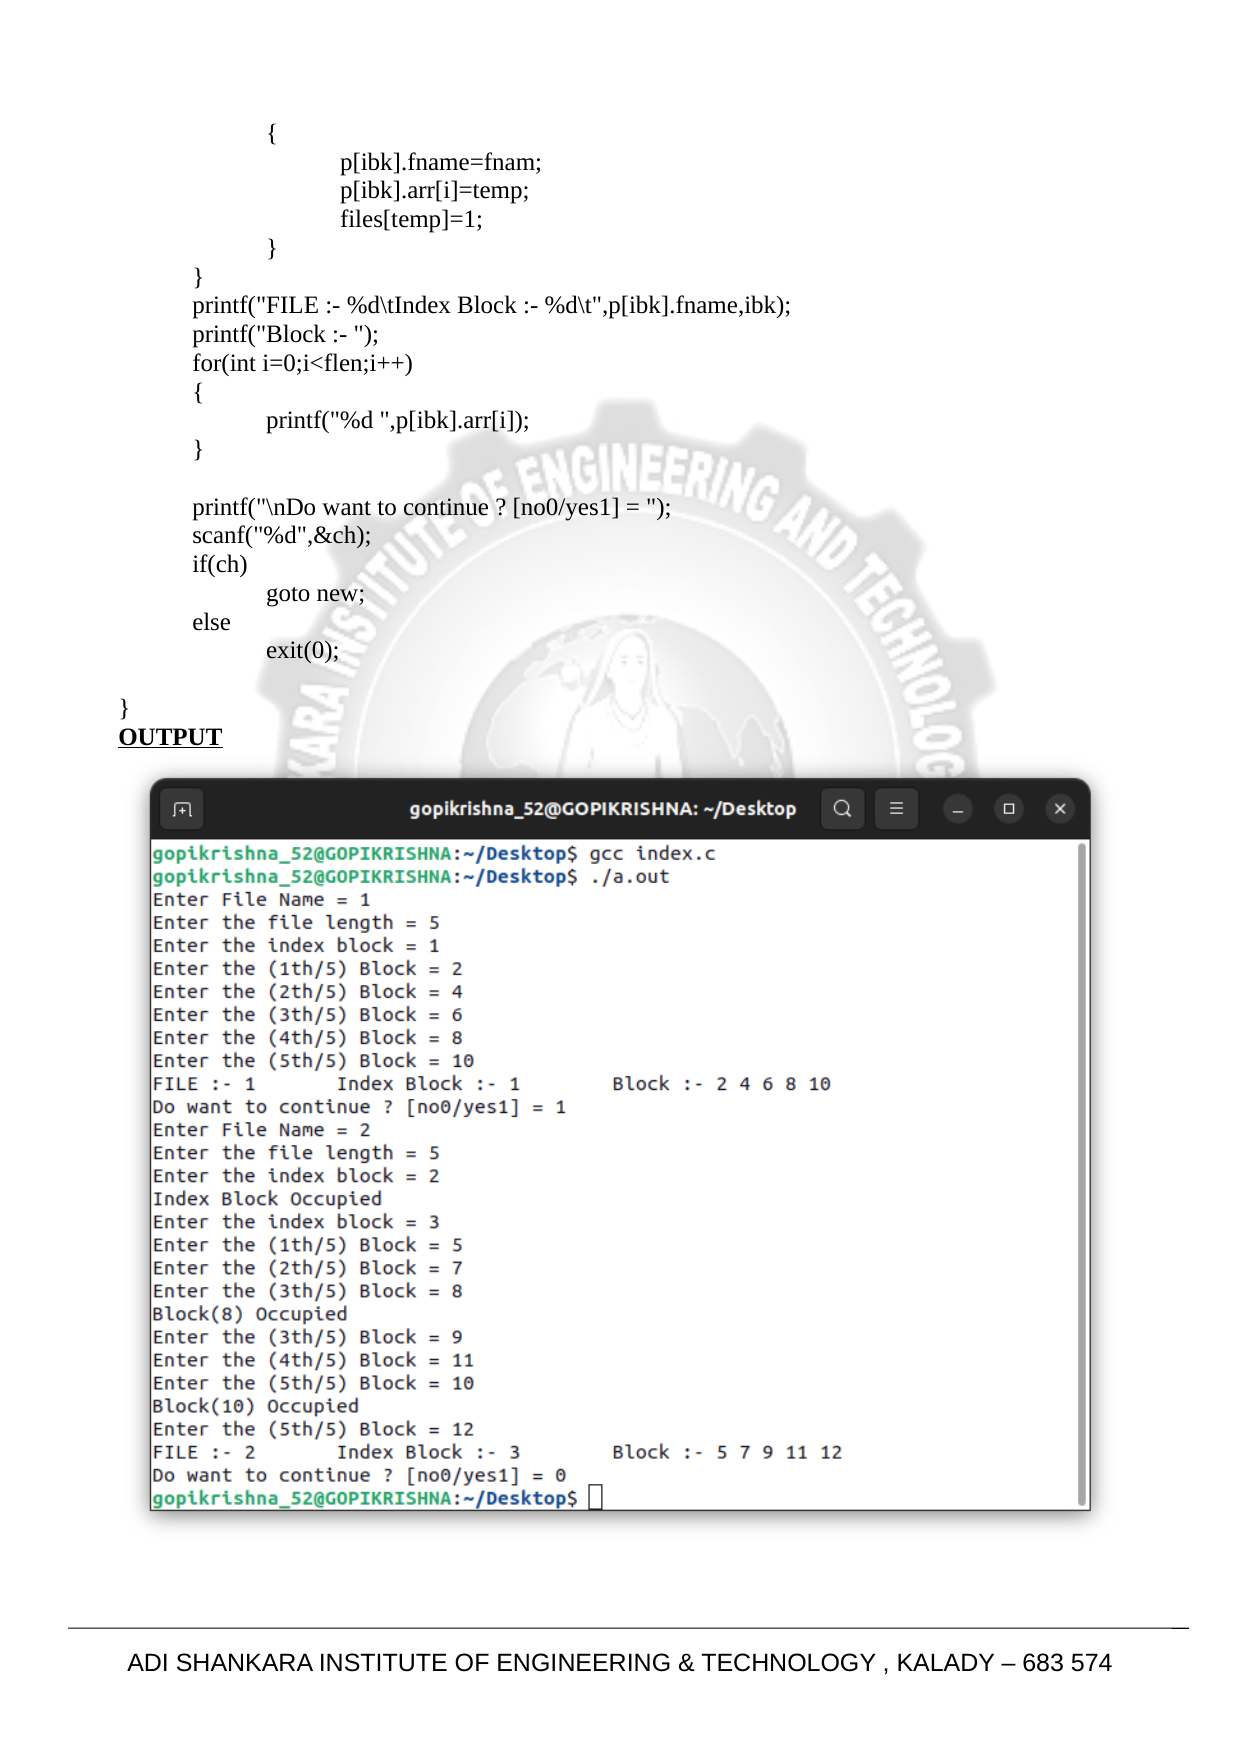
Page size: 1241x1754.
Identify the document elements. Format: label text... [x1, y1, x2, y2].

text OUTPUT [118, 722, 1122, 750]
text { p[ibk].fname=fnam; p[ibk].arr[i]=temp; files[temp]=1; } } printf("FILE :- %d\tIndex Block :- %d\t",p[ibk].fname,ibk); printf("Block :- "); for(int i=0;i<flen;i++) { printf("%d ",p[ibk].arr[i]); } printf("\nDo want to continue ? [no0/yes1] = "); scanf("%d",&ch); if(ch) goto new; else exit(0); } [118, 118, 1122, 722]
picture [118, 750, 1123, 1547]
